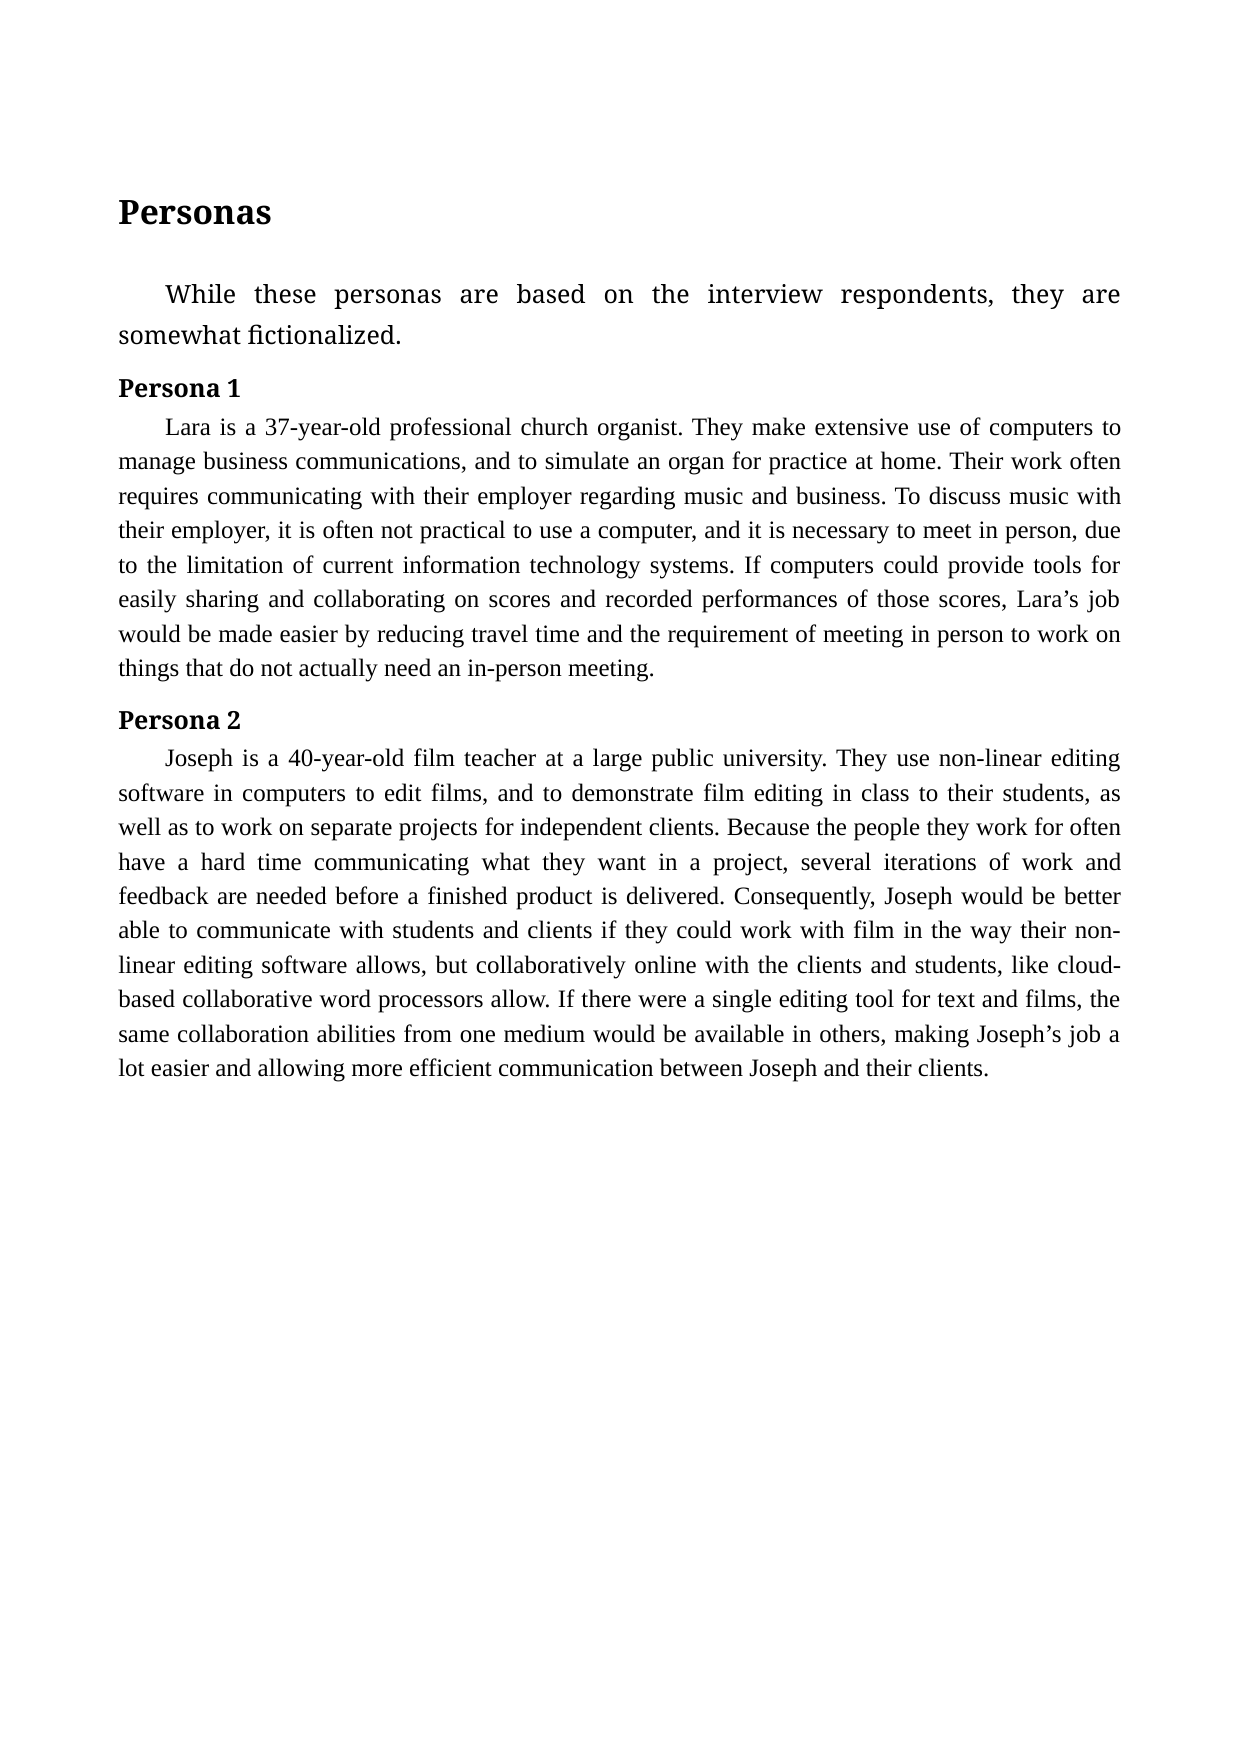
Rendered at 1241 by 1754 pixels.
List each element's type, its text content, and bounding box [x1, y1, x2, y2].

text Persona 2 [118, 702, 1122, 736]
text While these personas are based on the interview respondents, they are somewhat fictionalized. [118, 277, 1122, 352]
text Lara is a 37-year-old professional church organist. They make extensive use of computers to manage business communications, and to simulate an organ for practice at home. Their work often requires communicating with their employer regarding music and business. To discuss music with their employer, it is often not practical to use a computer, and it is necessary to meet in person, due to the limitation of current information technology systems. If computers could provide tools for easily sharing and collaborating on scores and recorded performances of those scores, Lara’s job would be made easier by reducing travel time and the requirement of meeting in person to work on things that do not actually need an in-person meeting. [118, 412, 1122, 682]
subtitle Personas [118, 189, 1122, 234]
text Joseph is a 40-year-old film teacher at a large public university. They use non-linear editing software in computers to edit films, and to demonstrate film editing in class to their students, as well as to work on separate projects for independent clients. Because the people they work for often have a hard time communicating what they want in a project, several iterations of work and feedback are needed before a finished product is delivered. Consequently, Joseph would be better able to communicate with students and clients if they could work with film in the way their non-linear editing software allows, but collaboratively online with the clients and students, like cloud-based collaborative word processors allow. If there were a single editing tool for text and films, the same collaboration abilities from one medium would be available in others, making Joseph’s job a lot easier and allowing more efficient communication between Joseph and their clients. [118, 743, 1122, 1082]
text Persona 1 [118, 371, 1122, 405]
